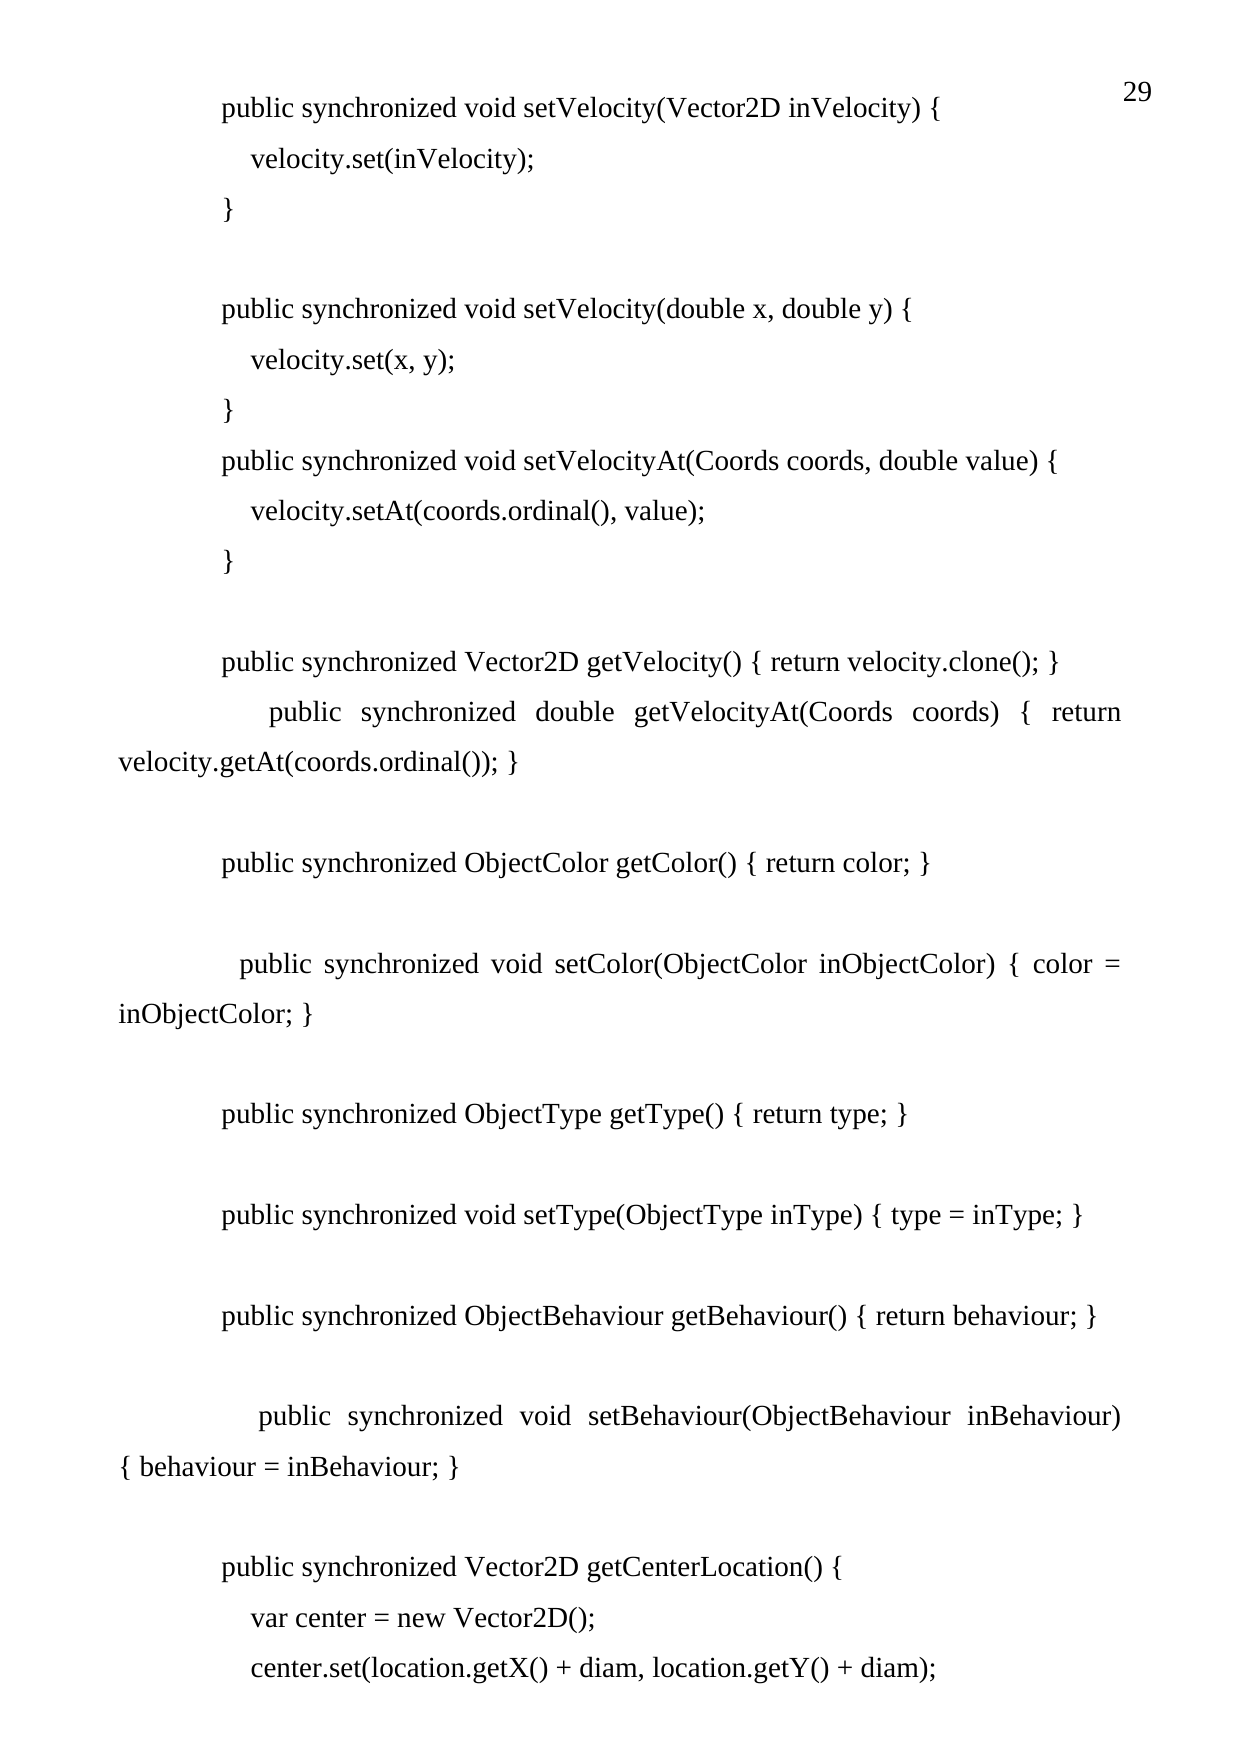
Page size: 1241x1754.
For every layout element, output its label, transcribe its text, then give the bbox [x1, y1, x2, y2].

text public synchronized ObjectBehaviour getBehaviour() { return behaviour; } [118, 1298, 1122, 1331]
text public synchronized void setType(ObjectType inType) { type = inType; } [118, 1197, 1122, 1231]
text public synchronized void setColor(ObjectColor inObjectColor) { color = inObjectColor; } [118, 946, 1122, 1029]
text velocity.set(inVelocity); [118, 141, 1122, 174]
text public synchronized double getVelocityAt(Coords coords) { return velocity.getAt(coords.ordinal()); } [118, 694, 1122, 778]
text } [118, 543, 1122, 577]
text public synchronized void setVelocityAt(Coords coords, double value) { [118, 443, 1122, 476]
text public synchronized void setVelocity(Vector2D inVelocity) { [118, 90, 1122, 124]
text public synchronized Vector2D getVelocity() { return velocity.clone(); } [118, 644, 1122, 677]
text public synchronized Vector2D getCenterLocation() { [118, 1549, 1122, 1583]
text } [118, 191, 1122, 224]
text var center = new Vector2D(); [118, 1600, 1122, 1633]
text public synchronized void setBehaviour(ObjectBehaviour inBehaviour) { behaviour = inBehaviour; } [118, 1398, 1122, 1482]
text } [118, 392, 1122, 426]
text center.set(location.getX() + diam, location.getY() + diam); [118, 1650, 1122, 1684]
text public synchronized ObjectColor getColor() { return color; } [118, 845, 1122, 879]
text public synchronized void setVelocity(double x, double y) { [118, 292, 1122, 325]
text public synchronized ObjectType getType() { return type; } [118, 1097, 1122, 1130]
text velocity.set(x, y); [118, 342, 1122, 376]
text velocity.setAt(coords.ordinal(), value); [118, 493, 1122, 526]
